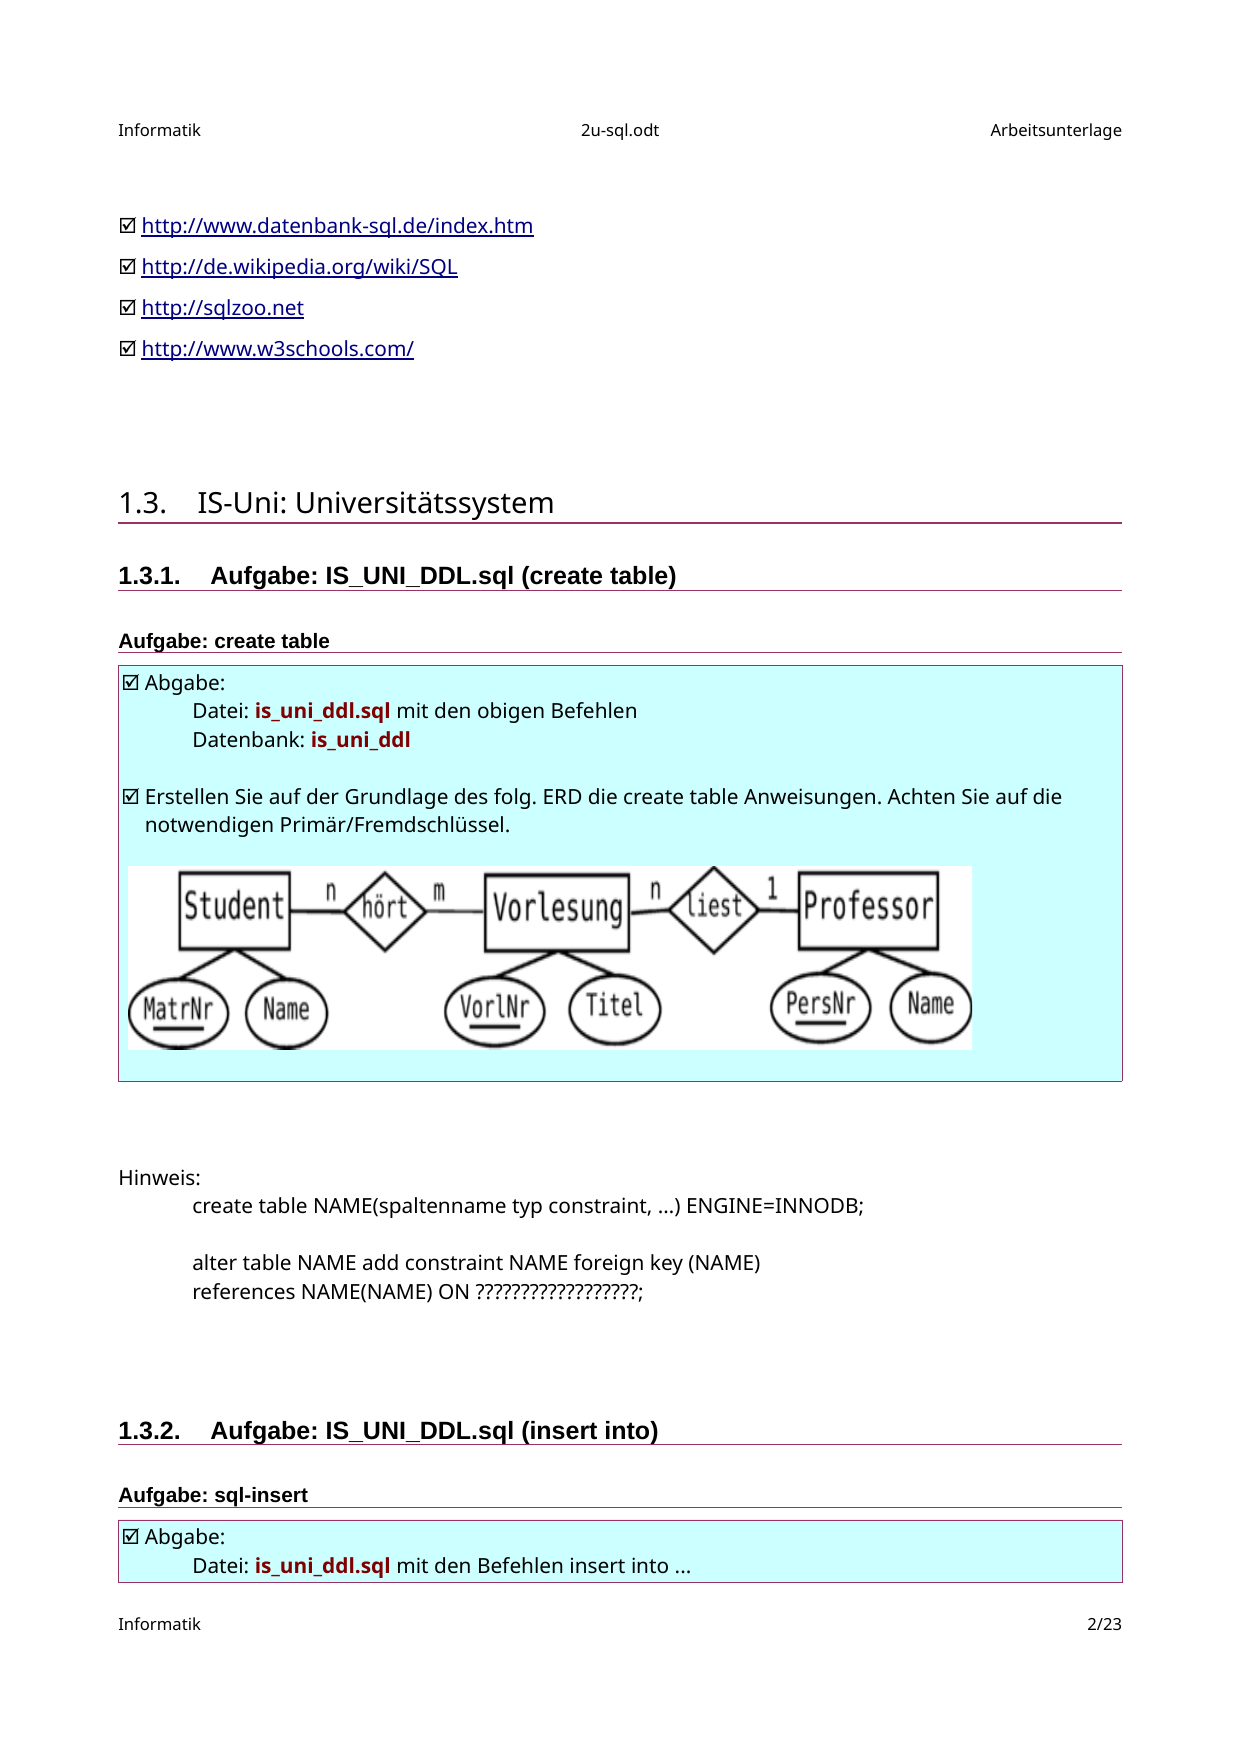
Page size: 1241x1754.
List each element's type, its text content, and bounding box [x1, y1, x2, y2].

list Abgabe: [119, 666, 1122, 693]
subtitle Aufgabe: IS_UNI_DDL.sql (create table) [118, 561, 1122, 590]
text Datei: is_uni_ddl.sql mit den obigen Befehlen Datenbank: is_uni_ddl [119, 693, 1122, 750]
text references NAME(NAME) ON ??????????????????; [118, 1277, 1122, 1305]
text Aufgabe: create table [118, 628, 1122, 652]
list Abgabe: [119, 1521, 1122, 1548]
list http://www.w3schools.com/ [118, 334, 1122, 362]
text Datei: is_uni_ddl.sql mit den Befehlen insert into ... [119, 1548, 1122, 1582]
text Aufgabe: sql-insert [118, 1483, 1122, 1507]
text Hinweis: [118, 1163, 1122, 1192]
list [118, 170, 1122, 199]
subtitle IS-Uni: Universitätssystem [118, 482, 1122, 522]
list Erstellen Sie auf der Grundlage des folg. ERD die create table Anweisungen. Achten Sie auf die notwendigen Primär/Fremdschlüssel. [119, 779, 1122, 836]
picture [128, 866, 973, 1050]
list http://www.datenbank-sql.de/index.htm [118, 211, 1122, 240]
text create table NAME(spaltenname typ constraint, …) ENGINE=INNODB; [118, 1192, 1122, 1220]
list http://de.wikipedia.org/wiki/SQL [118, 252, 1122, 281]
text alter table NAME add constraint NAME foreign key (NAME) [118, 1248, 1122, 1277]
list http://sqlzoo.net [118, 293, 1122, 322]
subtitle Aufgabe: IS_UNI_DDL.sql (insert into) [118, 1416, 1122, 1444]
